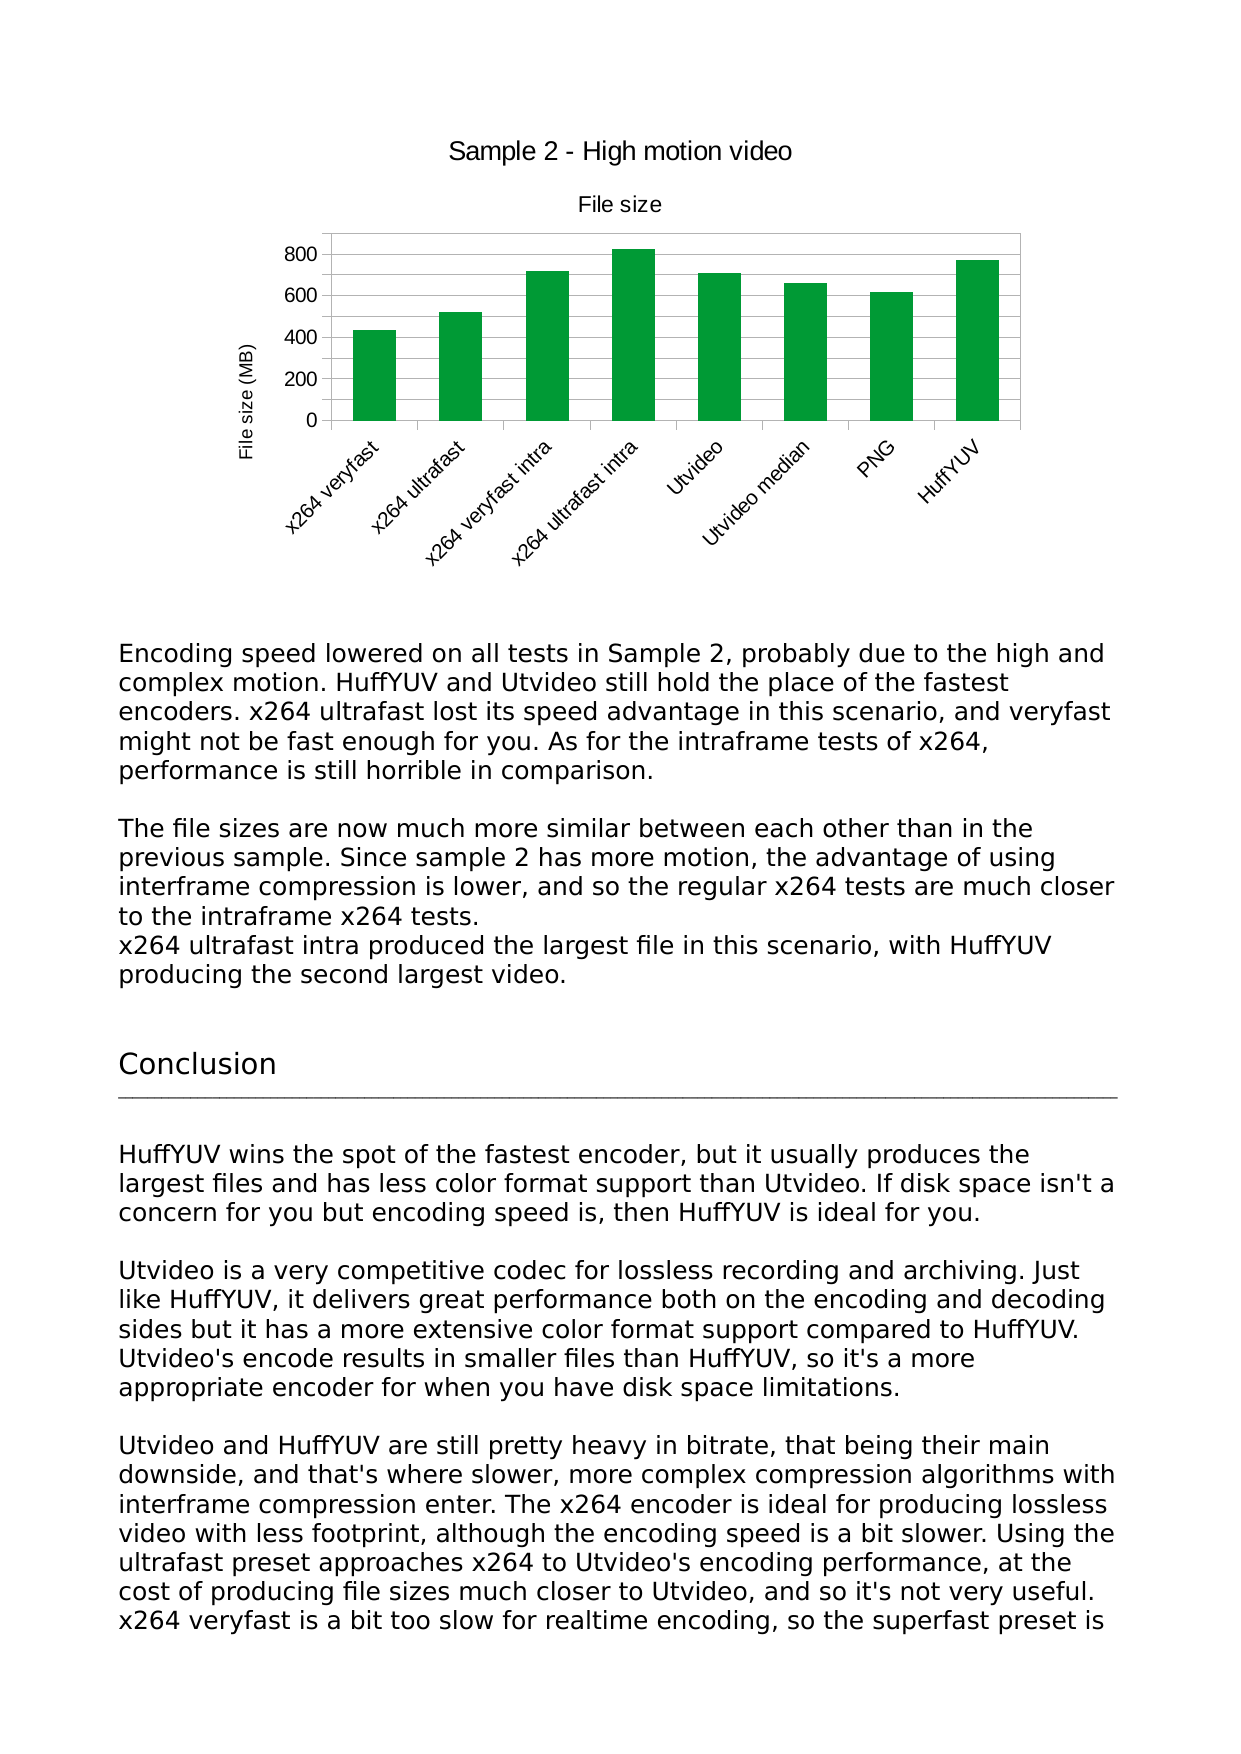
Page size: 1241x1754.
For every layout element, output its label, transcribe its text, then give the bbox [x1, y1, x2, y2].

text The file sizes are now much more similar between each other than in the previous sample. Since sample 2 has more motion, the advantage of using interframe compression is lower, and so the regular x264 tests are much closer to the intraframe x264 tests. [118, 814, 1122, 931]
text x264 ultrafast intra produced the largest file in this scenario, with HuffYUV producing the second largest video. [118, 931, 1122, 989]
text Encoding speed lowered on all tests in Sample 2, probably due to the high and complex motion. HuffYUV and Utvideo still hold the place of the fastest encoders. x264 ultrafast lost its speed advantage in this scenario, and veryfast might not be fast enough for you. As for the intraframe tests of x264, performance is still horrible in comparison. [118, 639, 1122, 785]
text HuffYUV wins the spot of the fastest encoder, but it usually produces the largest files and has less color format support than Utvideo. If disk space isn't a concern for you but encoding speed is, then HuffYUV is ideal for you. [118, 1140, 1122, 1256]
text __________________________________________________________________________________________________________________________________________ [118, 1081, 1122, 1111]
text Utvideo and HuffYUV are still pretty heavy in bitrate, that being their main downside, and that's where slower, more complex compression algorithms with interframe compression enter. The x264 encoder is ideal for producing lossless video with less footprint, although the encoding speed is a bit slower. Using the ultrafast preset approaches x264 to Utvideo's encoding performance, at the cost of producing file sizes much closer to Utvideo, and so it's not very useful. x264 veryfast is a bit too slow for realtime encoding, so the superfast preset is [118, 1431, 1122, 1636]
text Conclusion [118, 1047, 1122, 1081]
text Utvideo is a very competitive codec for lossless recording and archiving. Just like HuffYUV, it delivers great performance both on the encoding and decoding sides but it has a more extensive color format support compared to HuffYUV. Utvideo's encode results in smaller files than HuffYUV, so it's a more appropriate encoder for when you have disk space limitations. [118, 1256, 1122, 1402]
